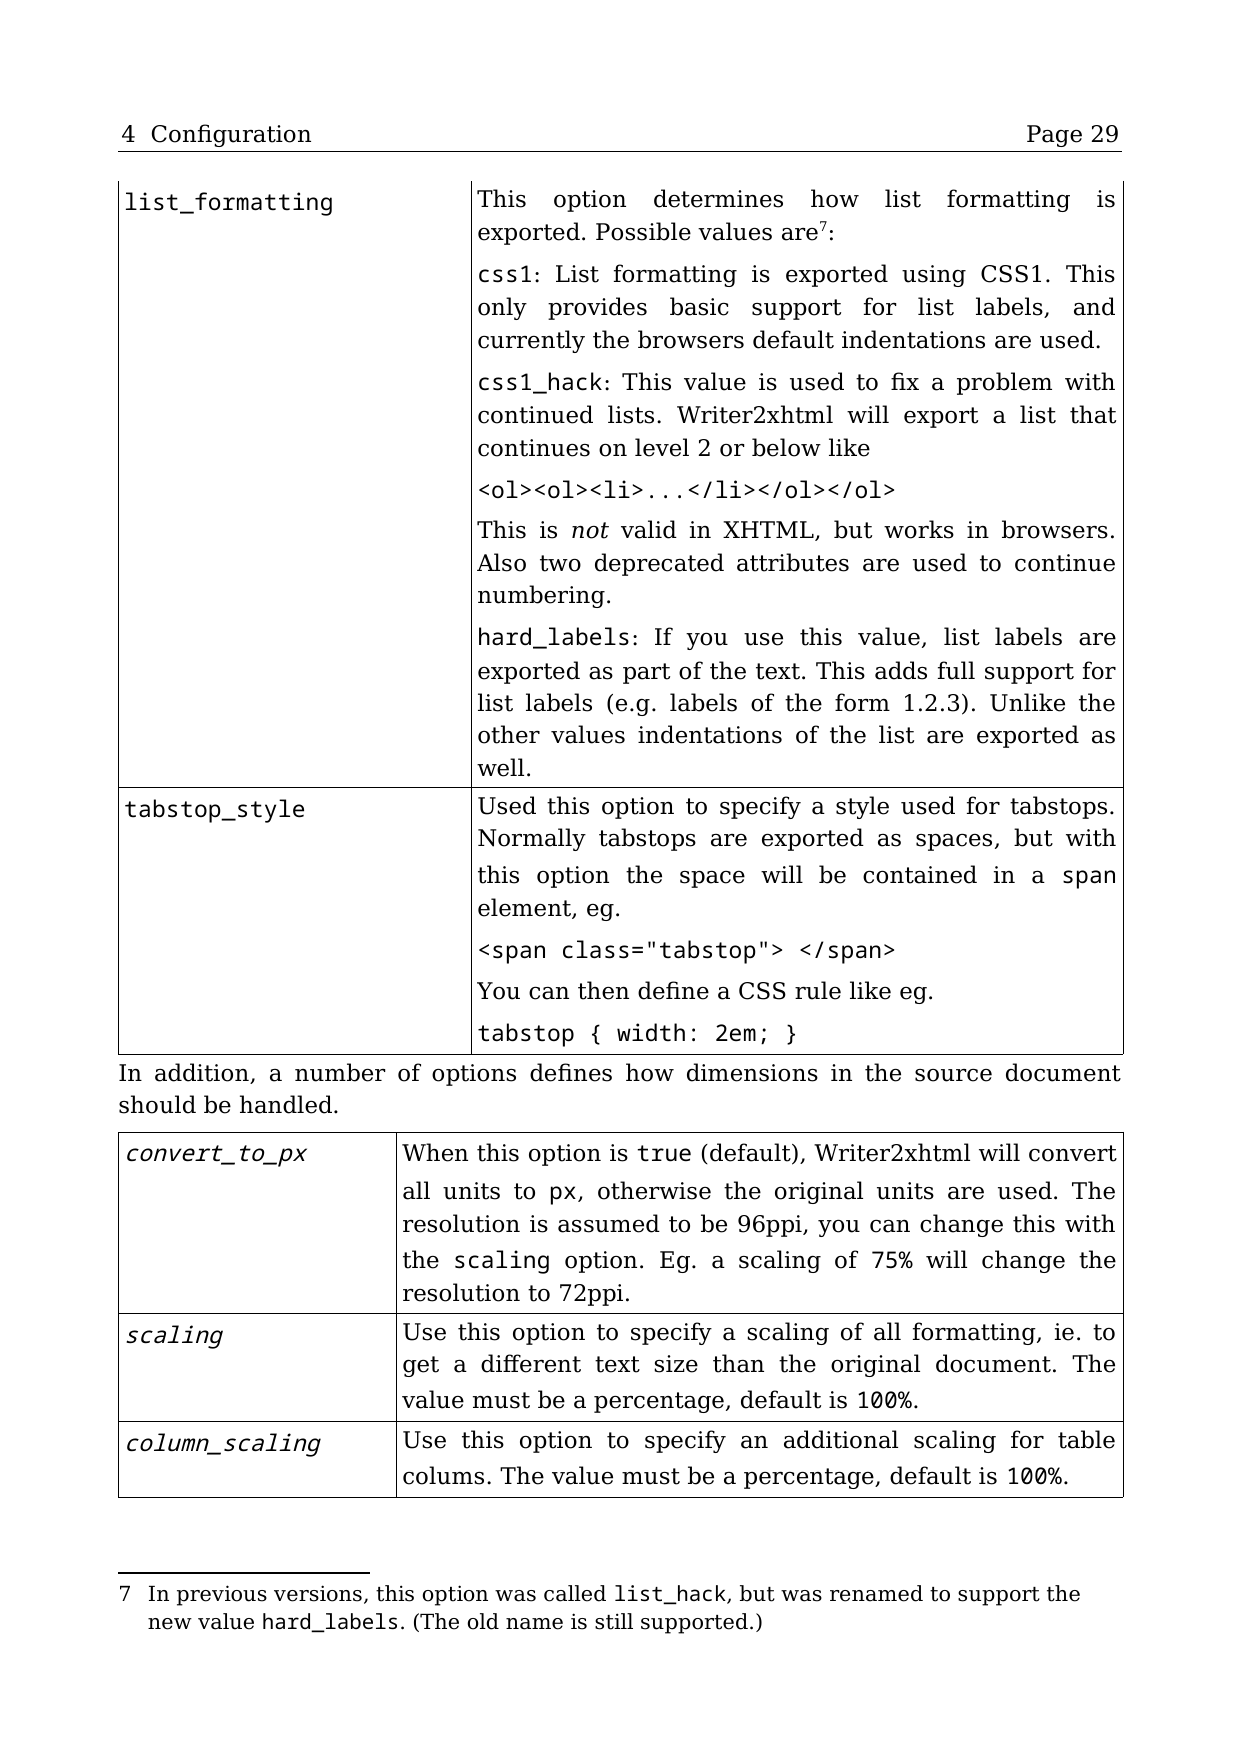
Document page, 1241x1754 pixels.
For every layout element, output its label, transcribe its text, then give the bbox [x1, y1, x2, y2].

table_cell Use this option to specify an additional scaling for table colums. The value must be a percentage, default is 100%. [397, 1422, 1123, 1497]
table_header convert_to_px [119, 1133, 396, 1313]
table_cell list_formatting [119, 181, 471, 787]
table_cell Use this option to specify a scaling of all formatting, ie. to get a different text size than the original document. The value must be a percentage, default is 100%. [397, 1314, 1123, 1421]
table_cell This option determines how list formatting is exported. Possible values are: css1: List formatting is exported using CSS1. This only provides basic support for list labels, and currently the browsers default indentations are used. css1_hack: This value is used to fix a problem with continued lists. Writer2xhtml will export a list that continues on level 2 or below like <ol><ol><li>...</li></ol></ol> This is not valid in XHTML, but works in browsers. Also two deprecated attributes are used to continue numbering. hard_labels: If you use this value, list labels are exported as part of the text. This adds full support for list labels (e.g. labels of the form 1.2.3). Unlike the other values indentations of the list are exported as well. [472, 181, 1123, 787]
table_cell Used this option to specify a style used for tabstops. Normally tabstops are exported as spaces, but with this option the space will be contained in a span element, eg. <span class="tabstop"> </span> You can then define a CSS rule like eg. tabstop { width: 2em; } [472, 788, 1123, 1054]
table_cell tabstop_style [119, 788, 471, 1054]
table_cell scaling [119, 1314, 396, 1421]
text In addition, a number of options defines how dimensions in the source document should be handled. [118, 1060, 1122, 1119]
table_header When this option is true (default), Writer2xhtml will convert all units to px, otherwise the original units are used. The resolution is assumed to be 96ppi, you can change this with the scaling option. Eg. a scaling of 75% will change the resolution to 72ppi. [397, 1133, 1123, 1313]
table_cell column_scaling [119, 1422, 396, 1497]
